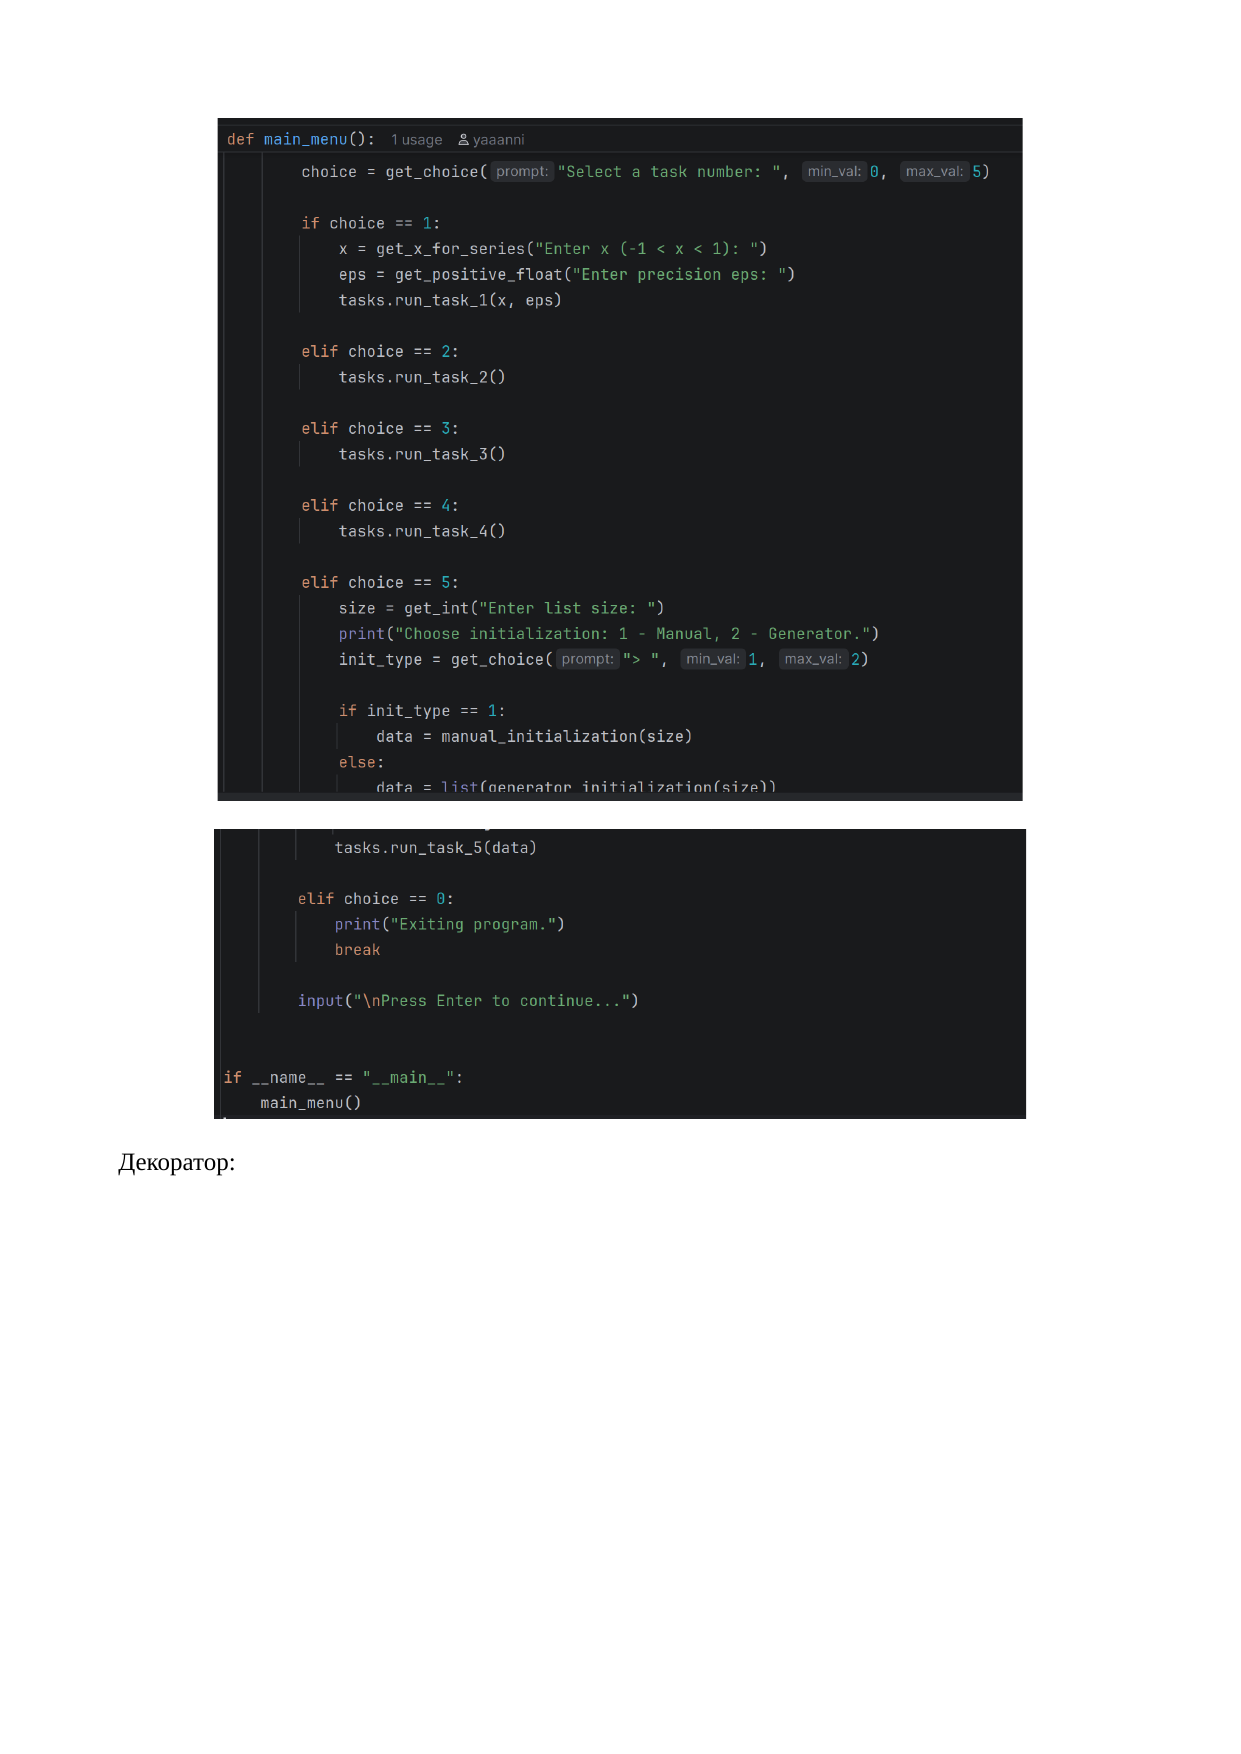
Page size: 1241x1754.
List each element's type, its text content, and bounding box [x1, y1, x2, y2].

picture [214, 829, 1027, 1119]
picture [217, 118, 1023, 801]
text Декоратор: [118, 1147, 1122, 1176]
